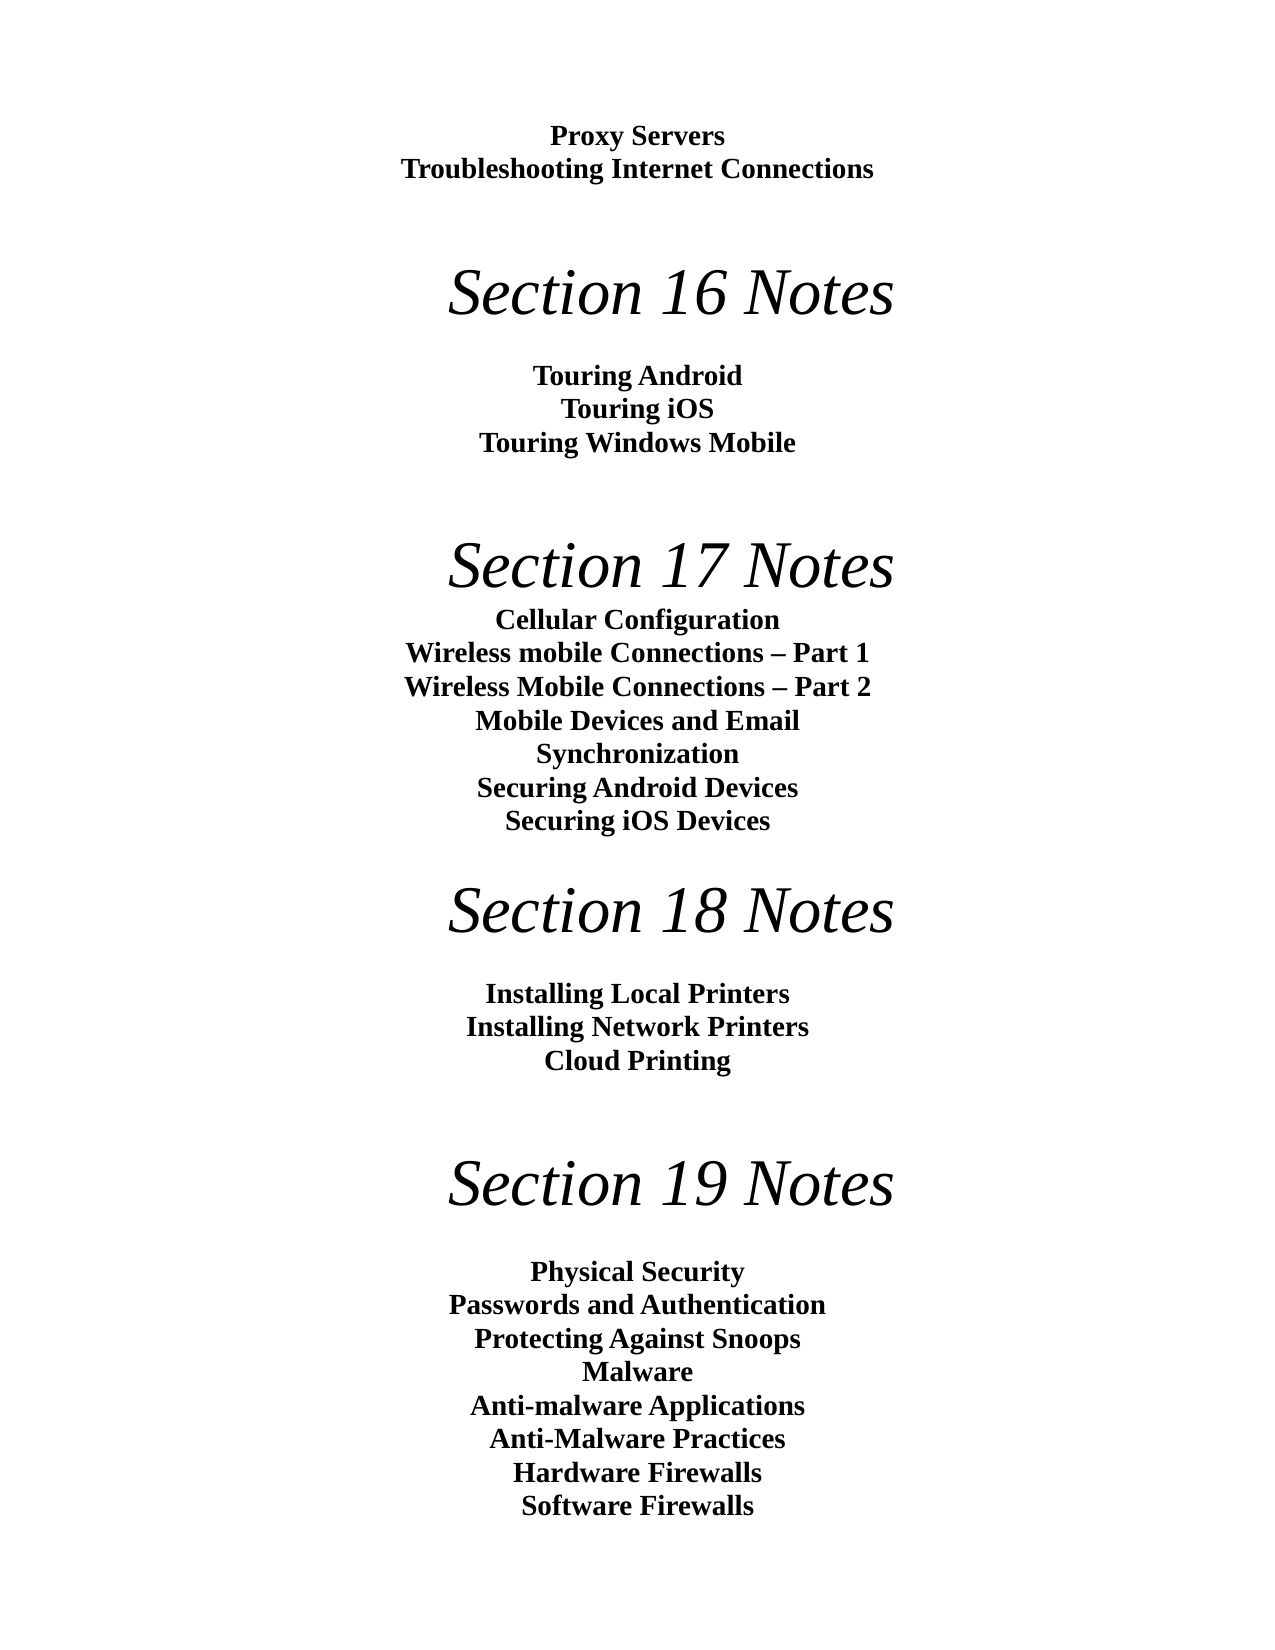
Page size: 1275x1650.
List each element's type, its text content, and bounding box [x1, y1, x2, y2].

text Synchronization [118, 736, 1157, 770]
text Installing Local Printers [118, 976, 1157, 1009]
list Section 16 Notes [156, 252, 1157, 329]
list Section 17 Notes [156, 525, 1157, 602]
text Hardware Firewalls [118, 1455, 1157, 1488]
text Troubleshooting Internet Connections [118, 152, 1157, 185]
list Section 19 Notes [156, 1143, 1157, 1220]
text Malware [118, 1354, 1157, 1388]
text Touring Windows Mobile [118, 425, 1157, 458]
text Wireless Mobile Connections – Part 2 [118, 669, 1157, 703]
text Anti-Malware Practices [118, 1421, 1157, 1455]
text Securing iOS Devices [118, 803, 1157, 837]
text Anti-malware Applications [118, 1388, 1157, 1421]
text Software Firewalls [118, 1488, 1157, 1522]
text Installing Network Printers [118, 1009, 1157, 1043]
text Proxy Servers [118, 118, 1157, 152]
text Physical Security [118, 1254, 1157, 1287]
text Wireless mobile Connections – Part 1 [118, 636, 1157, 669]
text Mobile Devices and Email [118, 703, 1157, 736]
text Cellular Configuration [118, 602, 1157, 636]
text Securing Android Devices [118, 770, 1157, 803]
text Touring Android [118, 358, 1157, 391]
text Protecting Against Snoops [118, 1321, 1157, 1354]
text Passwords and Authentication [118, 1287, 1157, 1321]
text Cloud Printing [118, 1043, 1157, 1076]
text Touring iOS [118, 391, 1157, 425]
list Section 18 Notes [156, 870, 1157, 947]
